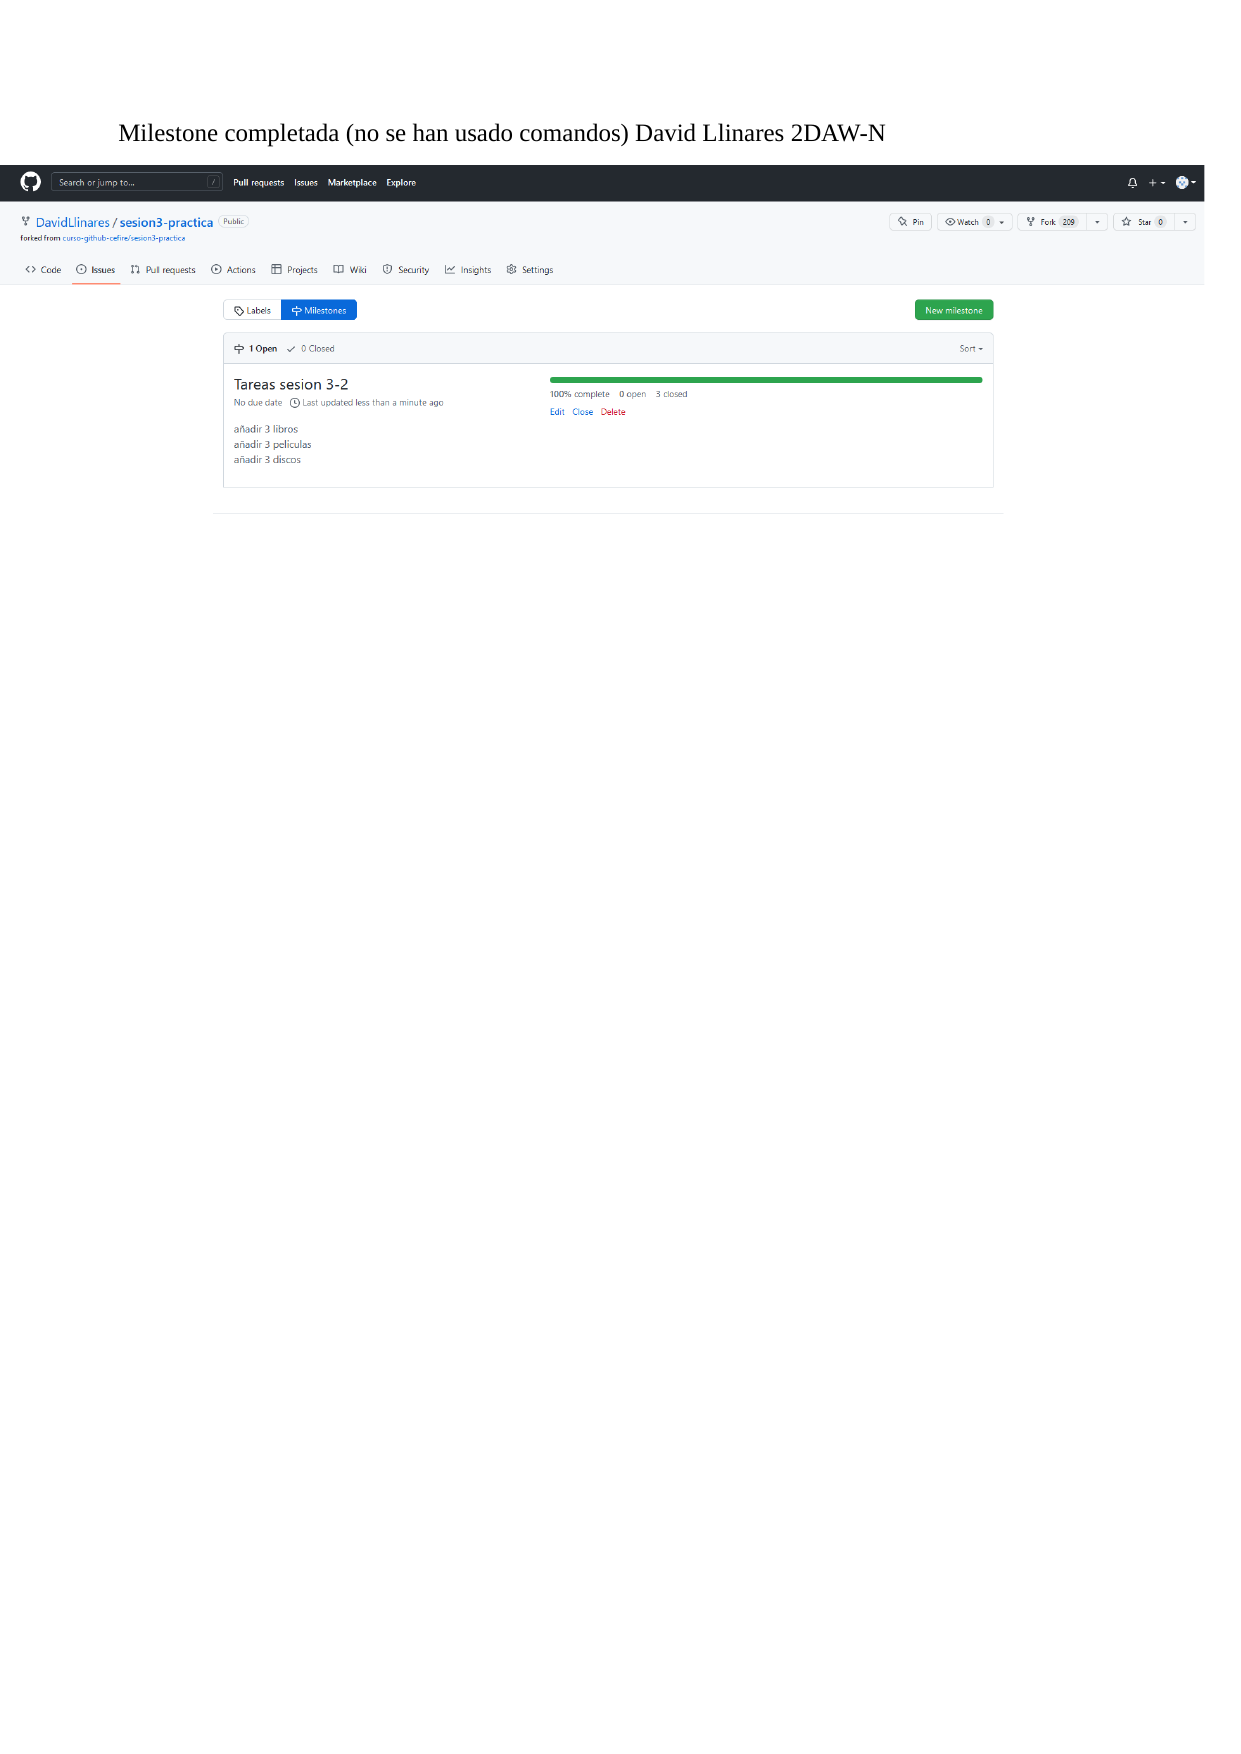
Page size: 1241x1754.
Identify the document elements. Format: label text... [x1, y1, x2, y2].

text Milestone completada (no se han usado comandos) David Llinares 2DAW-N [118, 118, 1122, 147]
